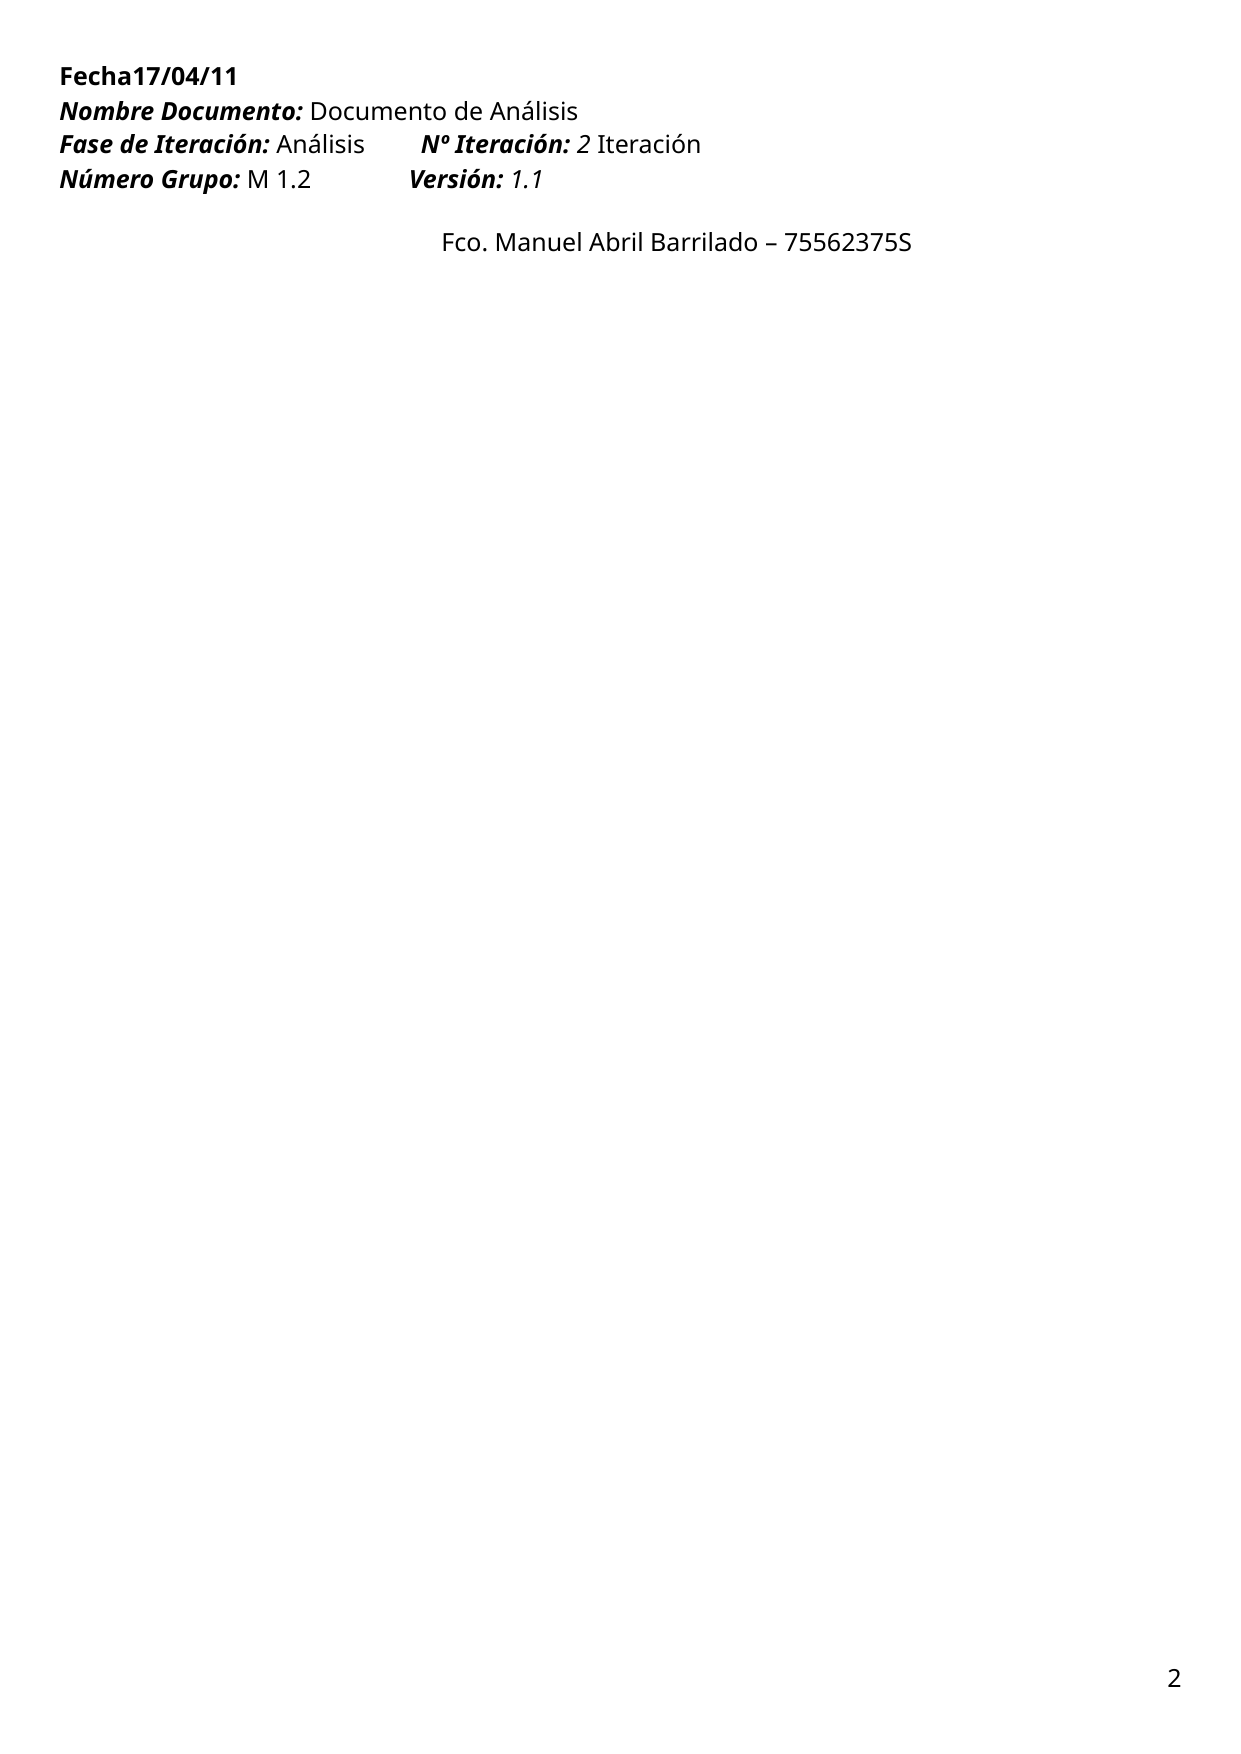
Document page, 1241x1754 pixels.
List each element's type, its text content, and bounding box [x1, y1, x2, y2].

text Fco. Manuel Abril Barrilado – 75562375S [59, 225, 1181, 259]
